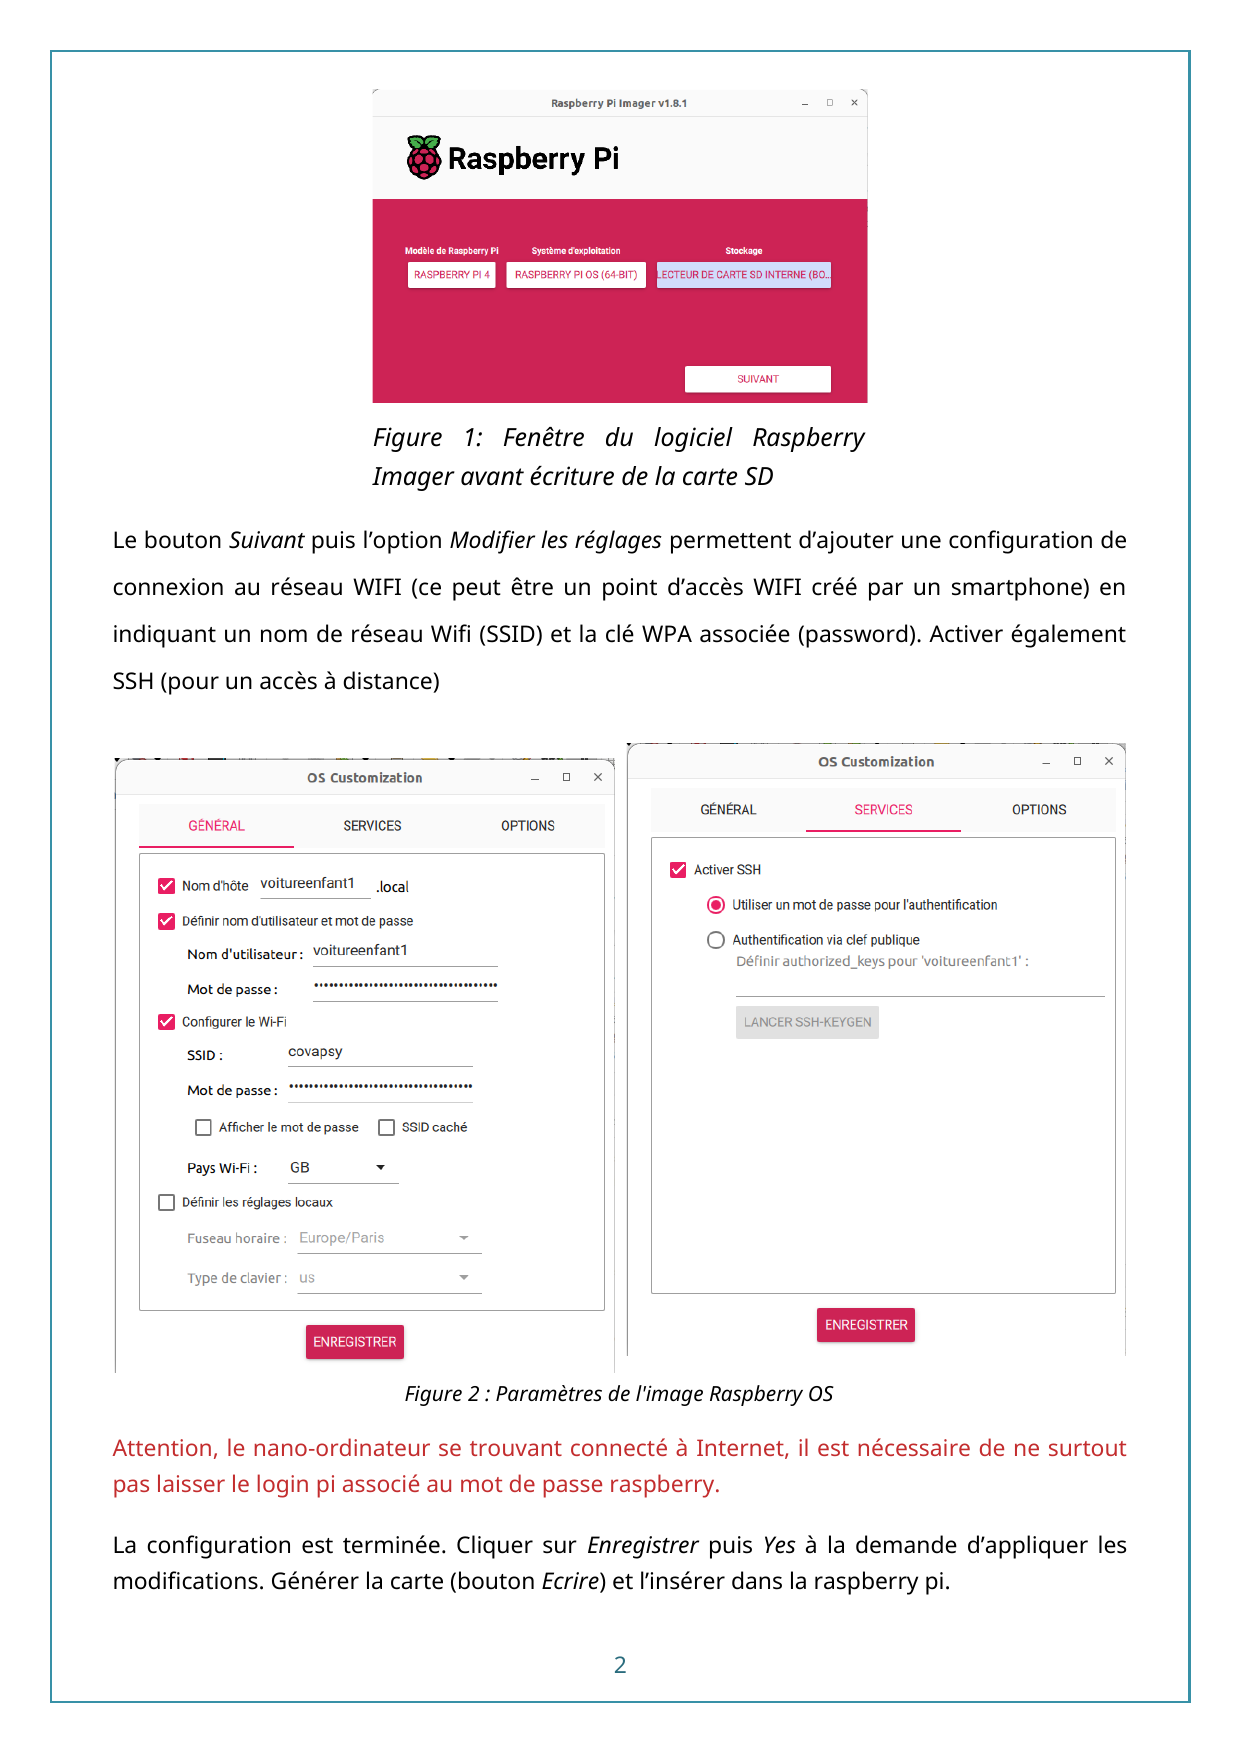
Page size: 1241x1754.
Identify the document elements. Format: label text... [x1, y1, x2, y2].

picture [114, 758, 615, 1373]
text Figure 2 : Paramètres de l'image Raspberry OS [112, 1379, 1128, 1407]
text Le bouton Suivant puis l’option Modifier les réglages permettent d’ajouter une configuration de connexion au réseau WIFI (ce peut être un point d’accès WIFI créé par un smartphone) en indiquant un nom de réseau Wifi (SSID) et la clé WPA associée (password). Activer également SSH (pour un accès à distance) [112, 524, 1128, 696]
text La configuration est terminée. Cliquer sur Enregistrer puis Yes à la demande d’appliquer les modifications. Générer la carte (bouton Ecrire) et l’insérer dans la raspberry pi. [112, 1529, 1128, 1596]
text Attention, le nano-ordinateur se trouvant connecté à Internet, il est nécessaire de ne surtout pas laisser le login pi associé au mot de passe raspberry. [112, 1432, 1128, 1499]
picture [372, 89, 868, 403]
text Figure 1: Fenêtre du logiciel Raspberry Imager avant écriture de la carte SD [373, 403, 868, 493]
picture [626, 743, 1126, 1356]
